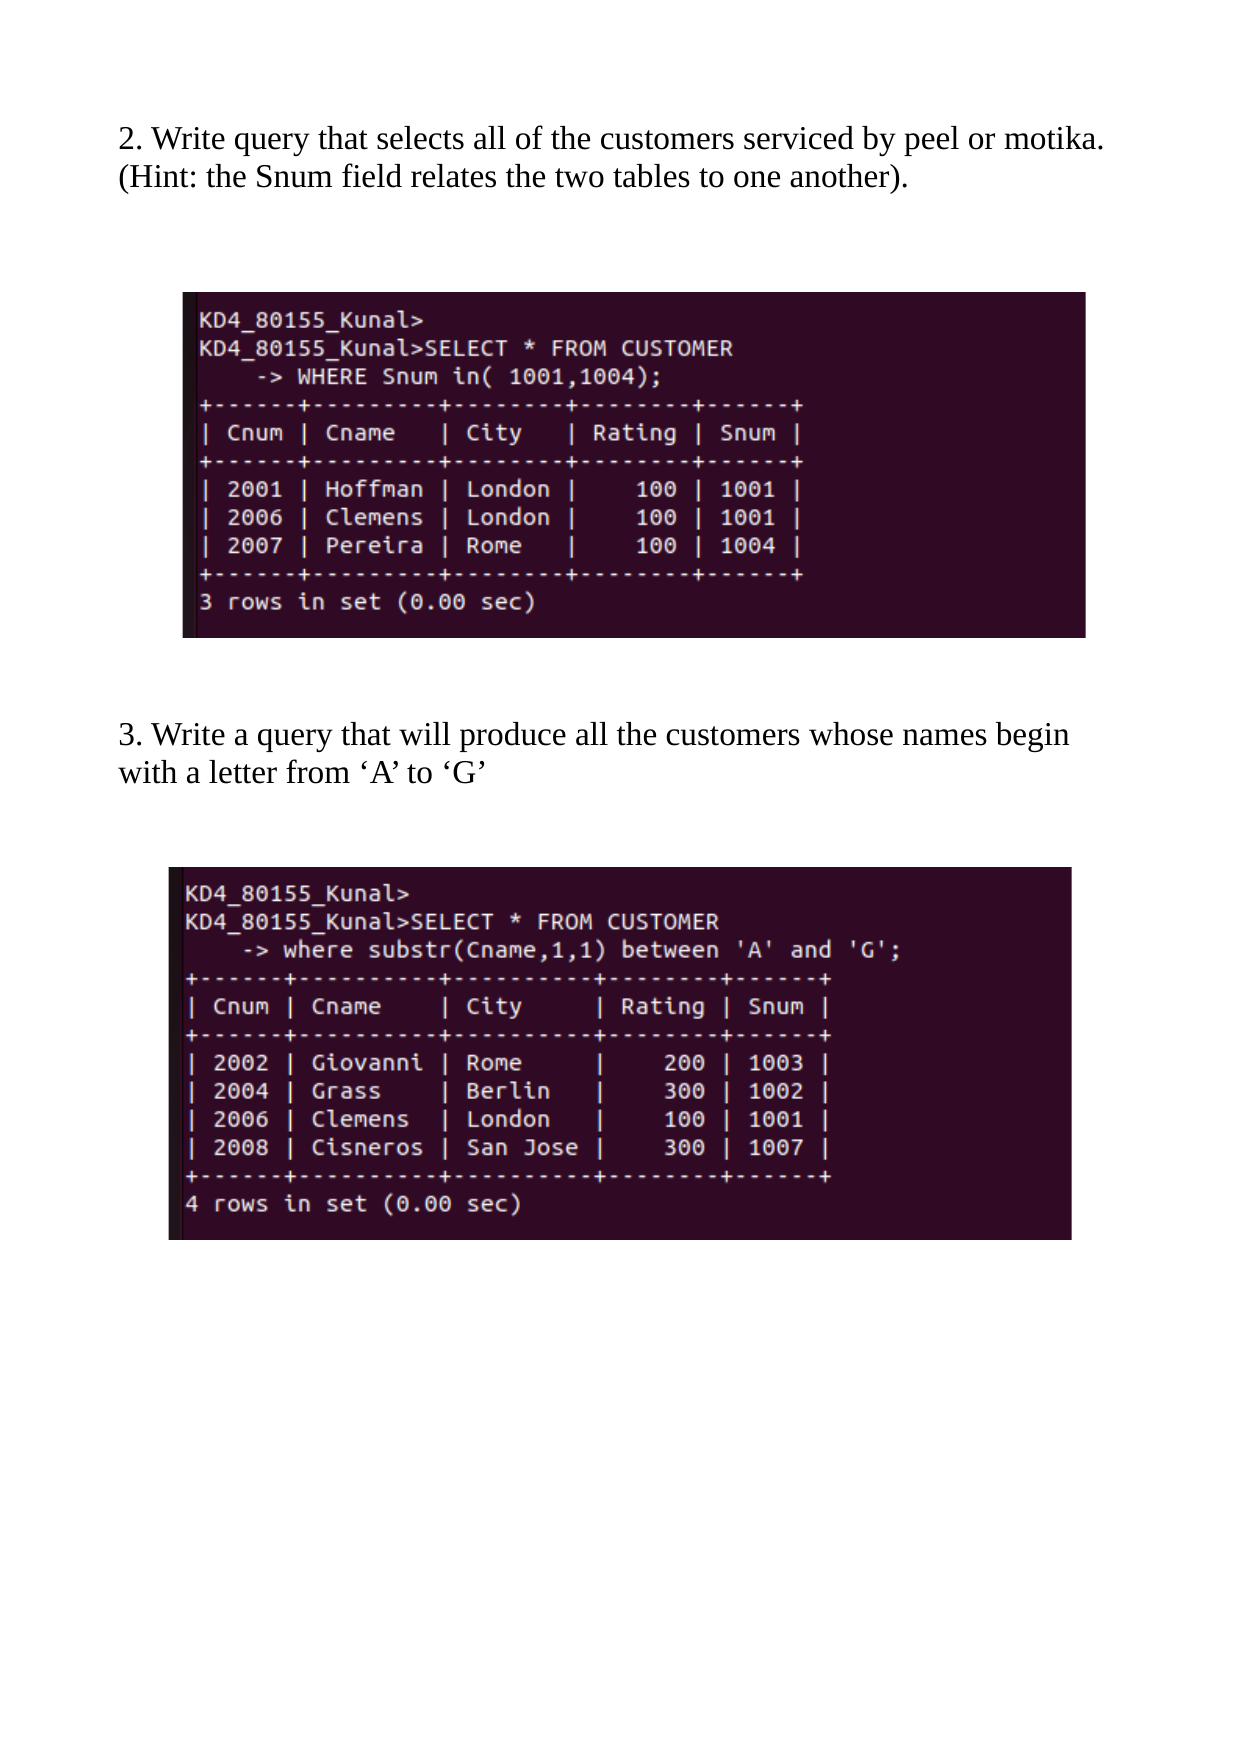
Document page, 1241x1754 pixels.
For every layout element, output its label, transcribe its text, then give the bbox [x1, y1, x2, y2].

picture [182, 292, 1086, 638]
text 2. Write query that selects all of the customers serviced by peel or motika. (Hint: the Snum field relates the two tables to one another). [118, 118, 1122, 195]
text 3. Write a query that will produce all the customers whose names begin with a letter from ‘A’ to ‘G’ [118, 714, 1122, 791]
picture [168, 867, 1072, 1240]
